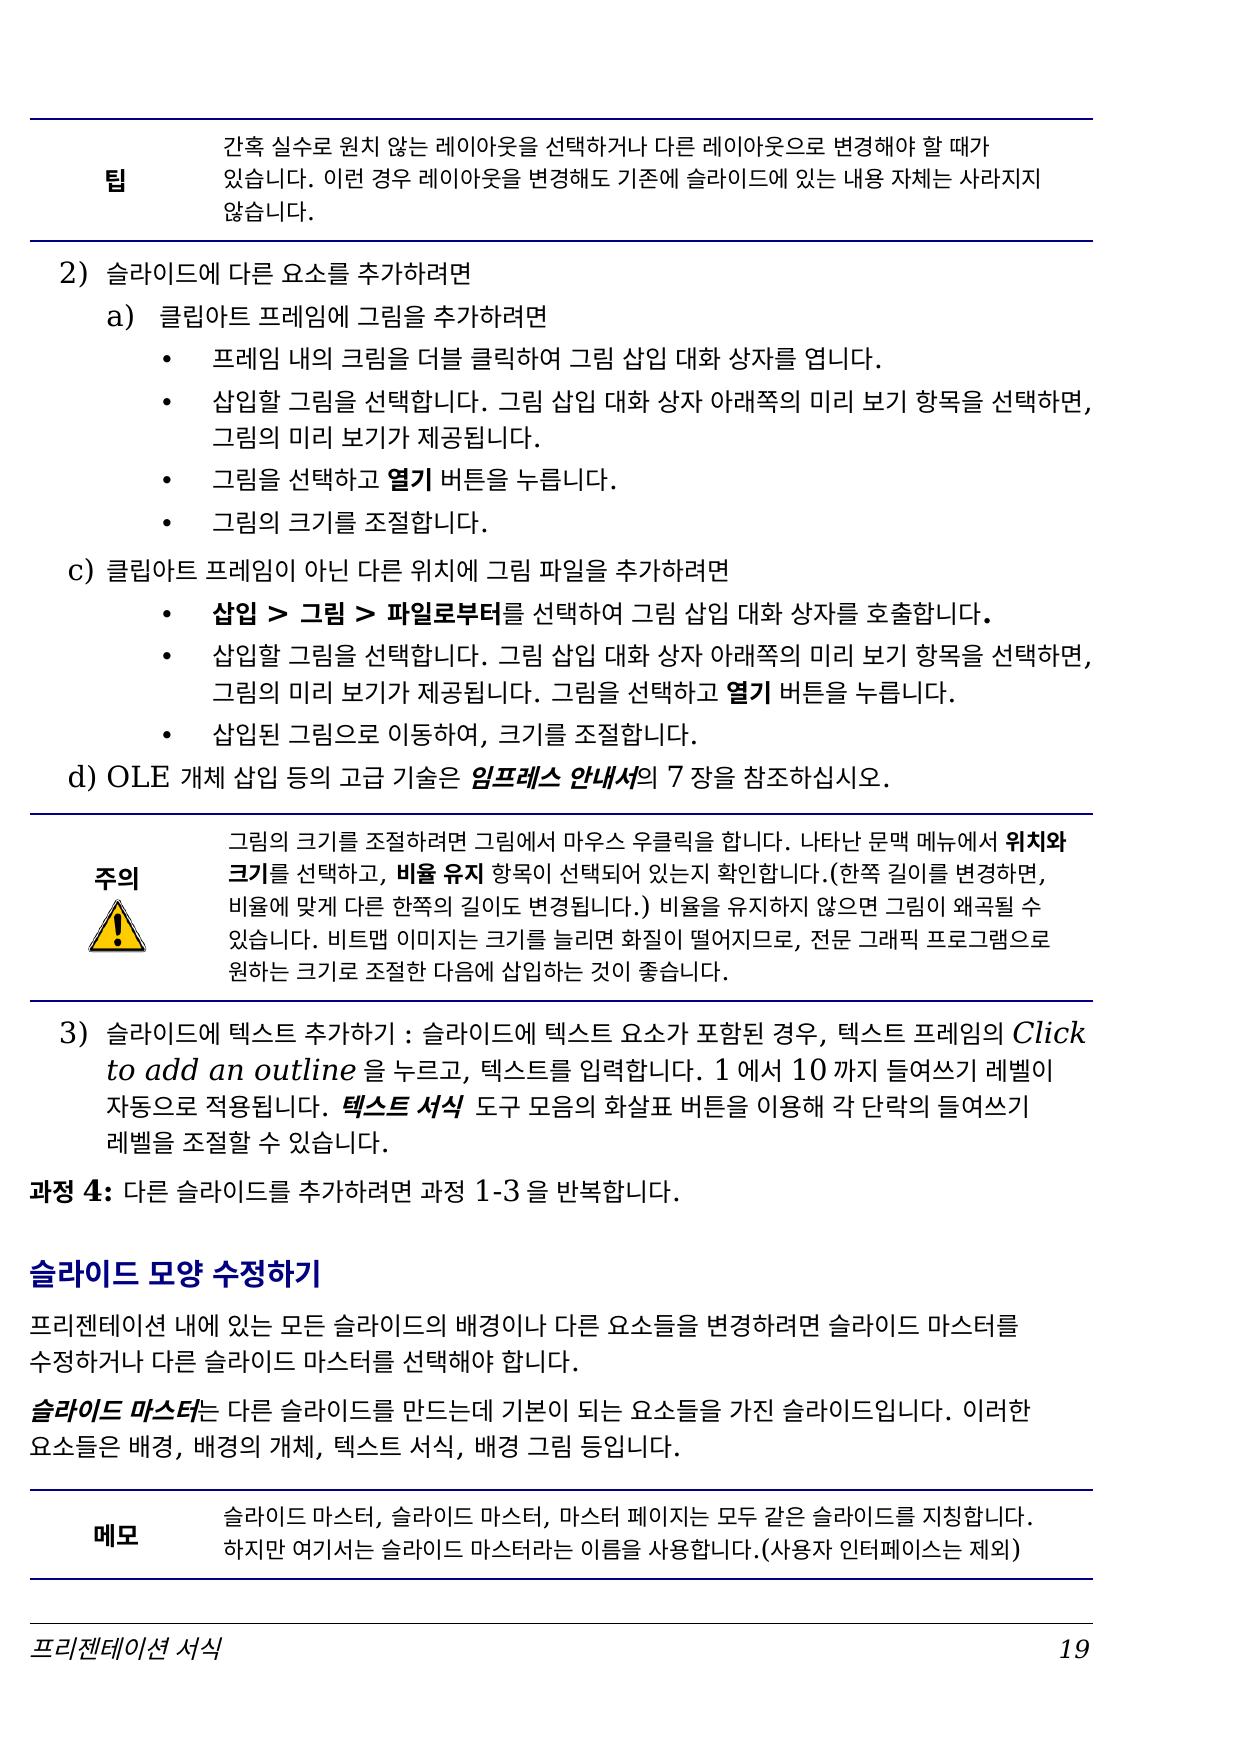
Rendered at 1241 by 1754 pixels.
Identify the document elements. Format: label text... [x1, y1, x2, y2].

text 과정 4: 다른 슬라이드를 추가하려면 과정 1-3을 반복합니다. [29, 1172, 1093, 1208]
table_header 주의 [30, 815, 204, 1000]
text 슬라이드 마스터는 다른 슬라이드를 만드는데 기본이 되는 요소들을 가진 슬라이드입니다. 이러한 요소들은 배경, 배경의 개체, 텍스트 서식, 배경 그림 등입니다. [29, 1391, 1093, 1463]
list 슬라이드에 텍스트 추가하기 : 슬라이드에 텍스트 요소가 포함된 경우, 텍스트 프레임의 Click to add an outline을 누르고, 텍스트를 입력합니다. 1에서 10까지 들여쓰기 레벨이 자동으로 적용됩니다. 텍스트 서식 도구 모음의 화살표 버튼을 이용해 각 단락의 들여쓰기 레벨을 조절할 수 있습니다. [88, 1015, 1093, 1160]
list 삽입할 그림을 선택합니다. 그림 삽입 대화 상자 아래쪽의 미리 보기 항목을 선택하면, 그림의 미리 보기가 제공됩니다. [159, 382, 1093, 454]
table_header 간혹 실수로 원치 않는 레이아웃을 선택하거나 다른 레이아웃으로 변경해야 할 때가 있습니다. 이런 경우 레이아웃을 변경해도 기존에 슬라이드에 있는 내용 자체는 사라지지 않습니다. [203, 120, 1093, 240]
table_header 메모 [30, 1491, 202, 1578]
table_header 슬라이드 마스터, 슬라이드 마스터, 마스터 페이지는 모두 같은 슬라이드를 지칭합니다. 하지만 여기서는 슬라이드 마스터라는 이름을 사용합니다.(사용자 인터페이스는 제외) [203, 1491, 1093, 1578]
list 삽입할 그림을 선택합니다. 그림 삽입 대화 상자 아래쪽의 미리 보기 항목을 선택하면, 그림의 미리 보기가 제공됩니다. 그림을 선택하고 열기 버튼을 누릅니다. [159, 637, 1093, 709]
subtitle 슬라이드 모양 수정하기 [29, 1250, 1093, 1293]
list 삽입 > 그림 > 파일로부터를 선택하여 그림 삽입 대화 상자를 호출합니다. [159, 594, 1093, 631]
picture [84, 896, 150, 956]
table_header 그림의 크기를 조절하려면 그림에서 마우스 우클릭을 합니다. 나타난 문맥 메뉴에서 위치와 크기를 선택하고, 비율 유지 항목이 선택되어 있는지 확인합니다.(한쪽 길이를 변경하면, 비율에 맞게 다른 한쪽의 길이도 변경됩니다.) 비율을 유지하지 않으면 그림이 왜곡될 수 있습니다. 비트맵 이미지는 크기를 늘리면 화질이 떨어지므로, 전문 그래픽 프로그램으로 원하는 크기로 조절한 다음에 삽입하는 것이 좋습니다. [204, 815, 1093, 1000]
list 삽입된 그림으로 이동하여, 크기를 조절합니다. [159, 716, 1093, 752]
list 프레임 내의 크림을 더블 클릭하여 그림 삽입 대화 상자를 엽니다. [159, 339, 1093, 376]
list 그림을 선택하고 열기 버튼을 누릅니다. [159, 461, 1093, 497]
list 슬라이드에 다른 요소를 추가하려면 [88, 254, 1093, 291]
list OLE 개체 삽입 등의 고급 기술은 임프레스 안내서의 7장을 참조하십시오. [67, 758, 1093, 794]
list 그림의 크기를 조절합니다. [159, 503, 1093, 539]
list 클립아트 프레임에 그림을 추가하려면 [106, 297, 1093, 333]
table_header 팁 [30, 120, 202, 240]
text 프리젠테이션 내에 있는 모든 슬라이드의 배경이나 다른 요소들을 변경하려면 슬라이드 마스터를 수정하거나 다른 슬라이드 마스터를 선택해야 합니다. [29, 1306, 1093, 1378]
list 클립아트 프레임이 아닌 다른 위치에 그림 파일을 추가하려면 [67, 552, 1093, 588]
